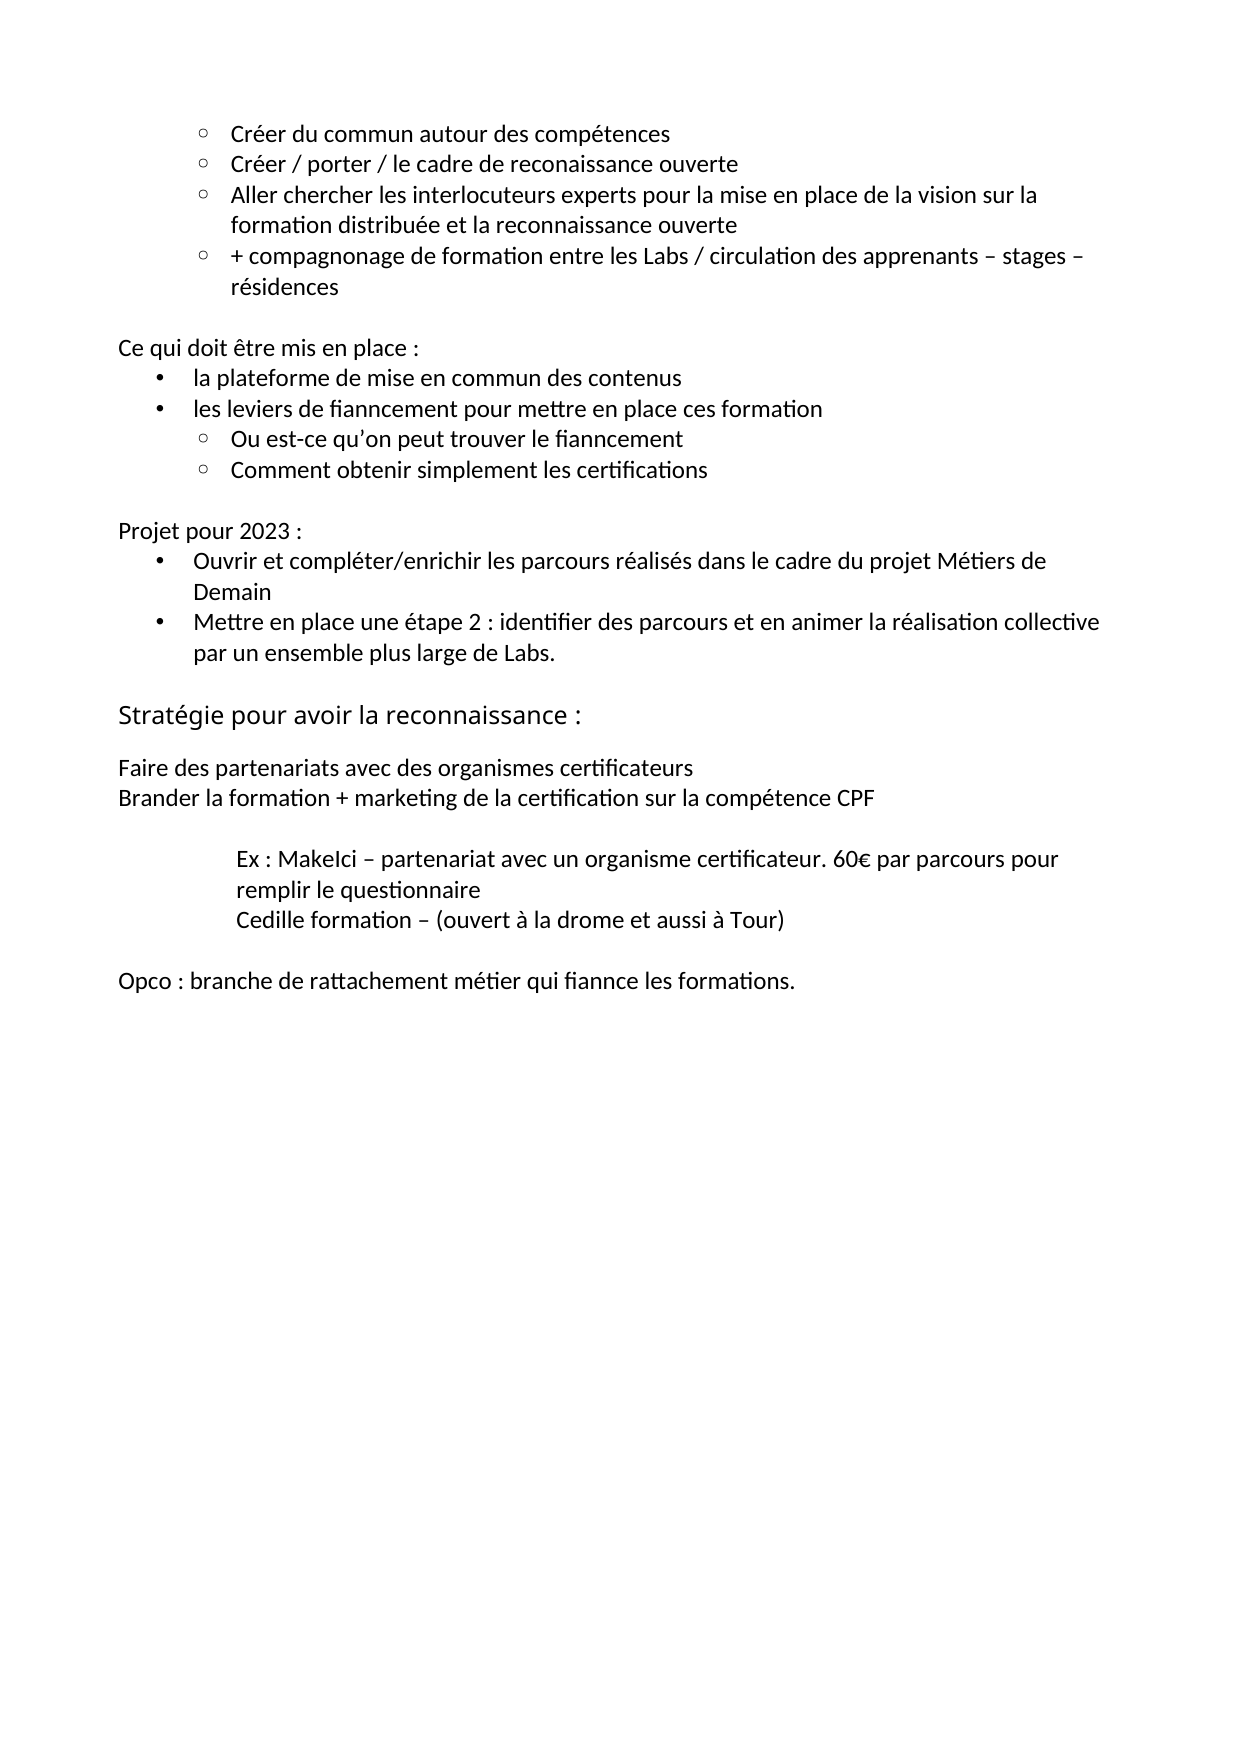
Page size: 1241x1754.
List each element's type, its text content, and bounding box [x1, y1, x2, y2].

text Opco : branche de rattachement métier qui fiannce les formations. [118, 965, 1122, 996]
list Créer du commun autour des compétences [193, 118, 1122, 149]
text Ex : MakeIci – partenariat avec un organisme certificateur. 60€ par parcours pour remplir le questionnaire [236, 843, 1122, 904]
list la plateforme de mise en commun des contenus [156, 362, 1122, 393]
text Faire des partenariats avec des organismes certificateurs [118, 752, 1122, 782]
list Ou est-ce qu’on peut trouver le fianncement [193, 423, 1122, 454]
text Brander la formation + marketing de la certification sur la compétence CPF [118, 782, 1122, 813]
list Ouvrir et compléter/enrichir les parcours réalisés dans le cadre du projet Métiers de Demain [156, 545, 1122, 606]
list les leviers de fianncement pour mettre en place ces formation [156, 393, 1122, 423]
list Créer / porter / le cadre de reconaissance ouverte [193, 149, 1122, 179]
list Aller chercher les interlocuteurs experts pour la mise en place de la vision sur la formation distribuée et la reconnaissance ouverte [193, 179, 1122, 240]
text Stratégie pour avoir la reconnaissance : [118, 698, 1122, 732]
list Mettre en place une étape 2 : identifier des parcours et en animer la réalisation collective par un ensemble plus large de Labs. [156, 606, 1122, 667]
text Projet pour 2023 : [118, 515, 1122, 545]
text Cedille formation – (ouvert à la drome et aussi à Tour) [118, 904, 1122, 935]
list + compagnonage de formation entre les Labs / circulation des apprenants – stages – résidences [193, 240, 1122, 301]
list Comment obtenir simplement les certifications [193, 454, 1122, 484]
text Ce qui doit être mis en place : [118, 332, 1122, 362]
